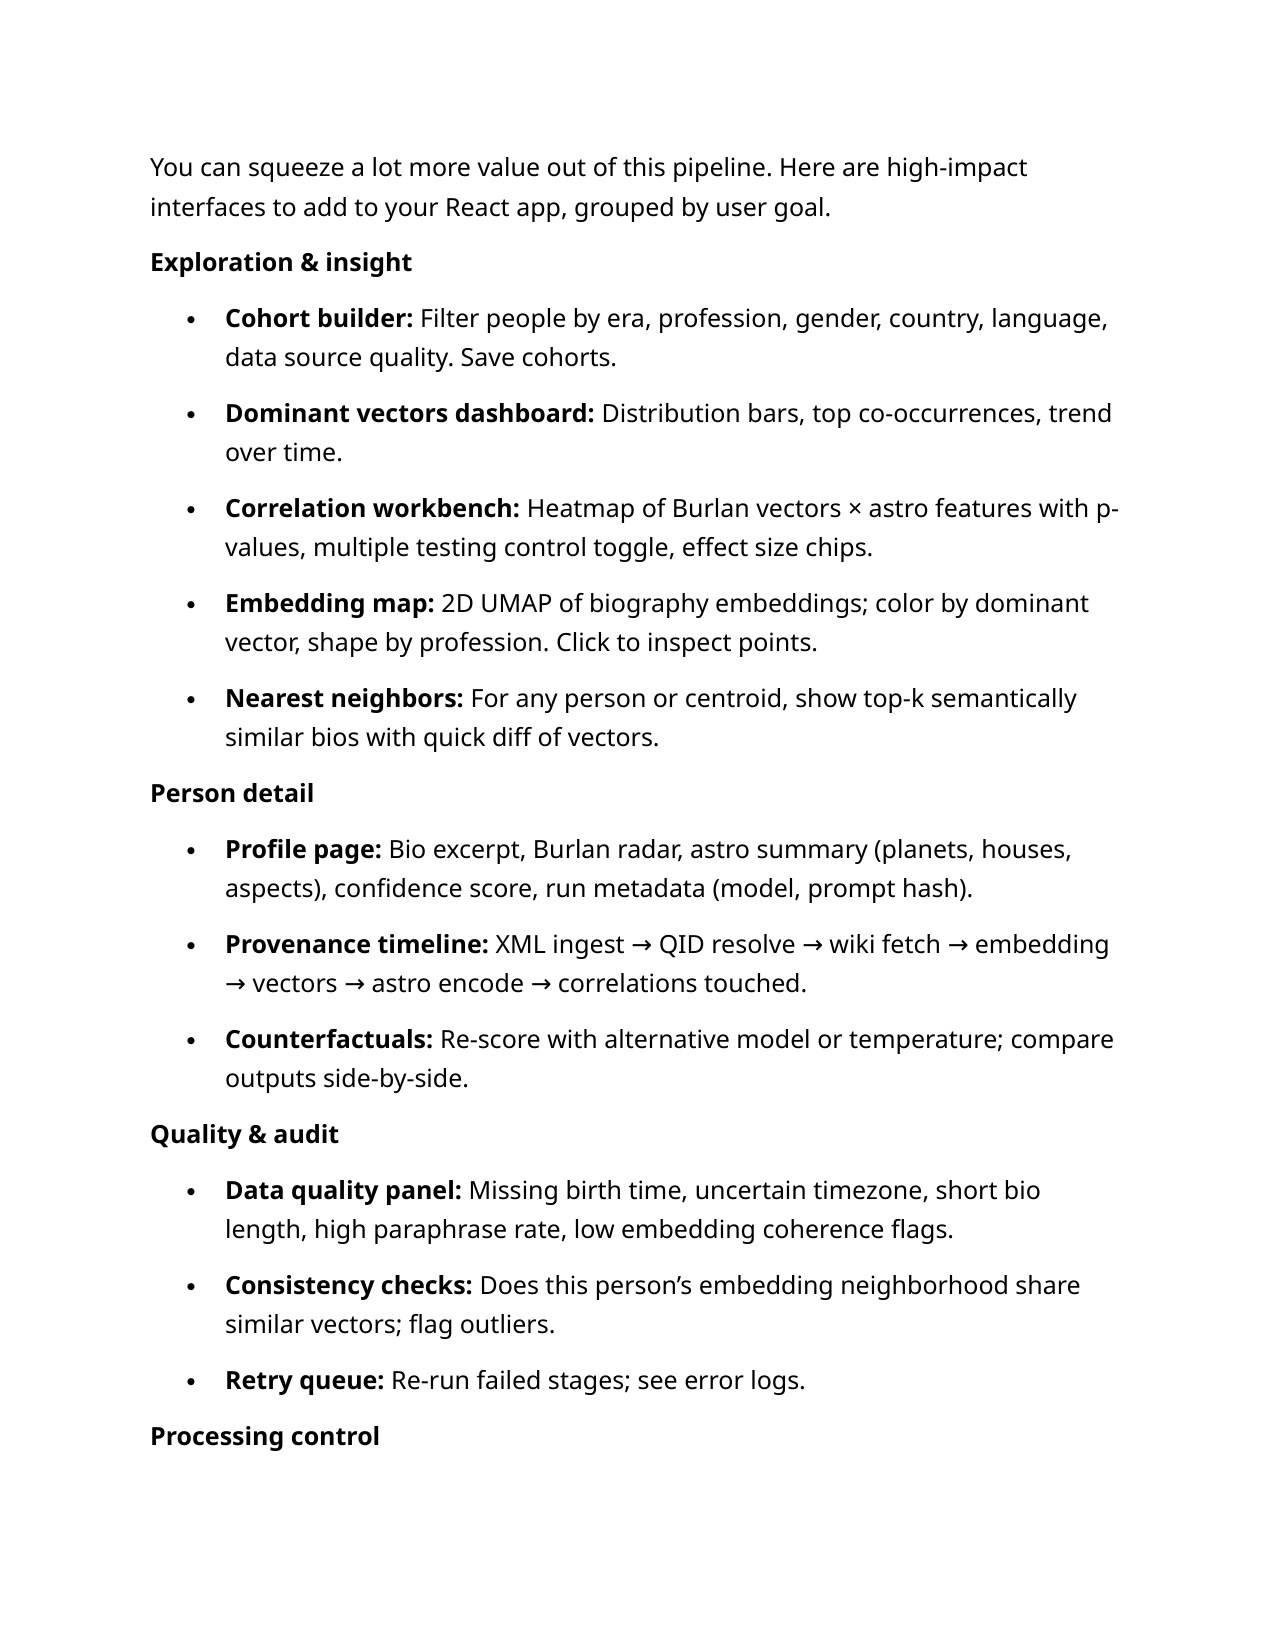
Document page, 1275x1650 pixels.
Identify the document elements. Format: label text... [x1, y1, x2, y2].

list Nearest neighbors: For any person or centroid, show top-k semantically similar bios with quick diff of vectors. [187, 681, 1125, 754]
list Consistency checks: Does this person’s embedding neighborhood share similar vectors; flag outliers. [187, 1267, 1125, 1341]
list Cohort builder: Filter people by era, profession, gender, country, language, data source quality. Save cohorts. [187, 301, 1125, 374]
list Provenance timeline: XML ingest → QID resolve → wiki fetch → embedding → vectors → astro encode → correlations touched. [187, 927, 1125, 1000]
text Processing control [150, 1418, 1125, 1452]
list Retry queue: Re-run failed stages; see error logs. [187, 1362, 1125, 1397]
list Dominant vectors dashboard: Distribution bars, top co-occurrences, trend over time. [187, 396, 1125, 469]
list Counterfactuals: Re-score with alternative model or temperature; compare outputs side-by-side. [187, 1022, 1125, 1095]
list Embedding map: 2D UMAP of biography embeddings; color by dominant vector, shape by profession. Click to inspect points. [187, 586, 1125, 659]
list Data quality panel: Missing birth time, uncertain timezone, short bio length, high paraphrase rate, low embedding coherence flags. [187, 1172, 1125, 1246]
text You can squeeze a lot more value out of this pipeline. Here are high-impact interfaces to add to your React app, grouped by user goal. [150, 150, 1125, 223]
list Correlation workbench: Heatmap of Burlan vectors × astro features with p-values, multiple testing control toggle, effect size chips. [187, 491, 1125, 564]
text Exploration & insight [150, 245, 1125, 279]
text Person detail [150, 776, 1125, 810]
text Quality & audit [150, 1117, 1125, 1151]
list Profile page: Bio excerpt, Burlan radar, astro summary (planets, houses, aspects), confidence score, run metadata (model, prompt hash). [187, 832, 1125, 905]
